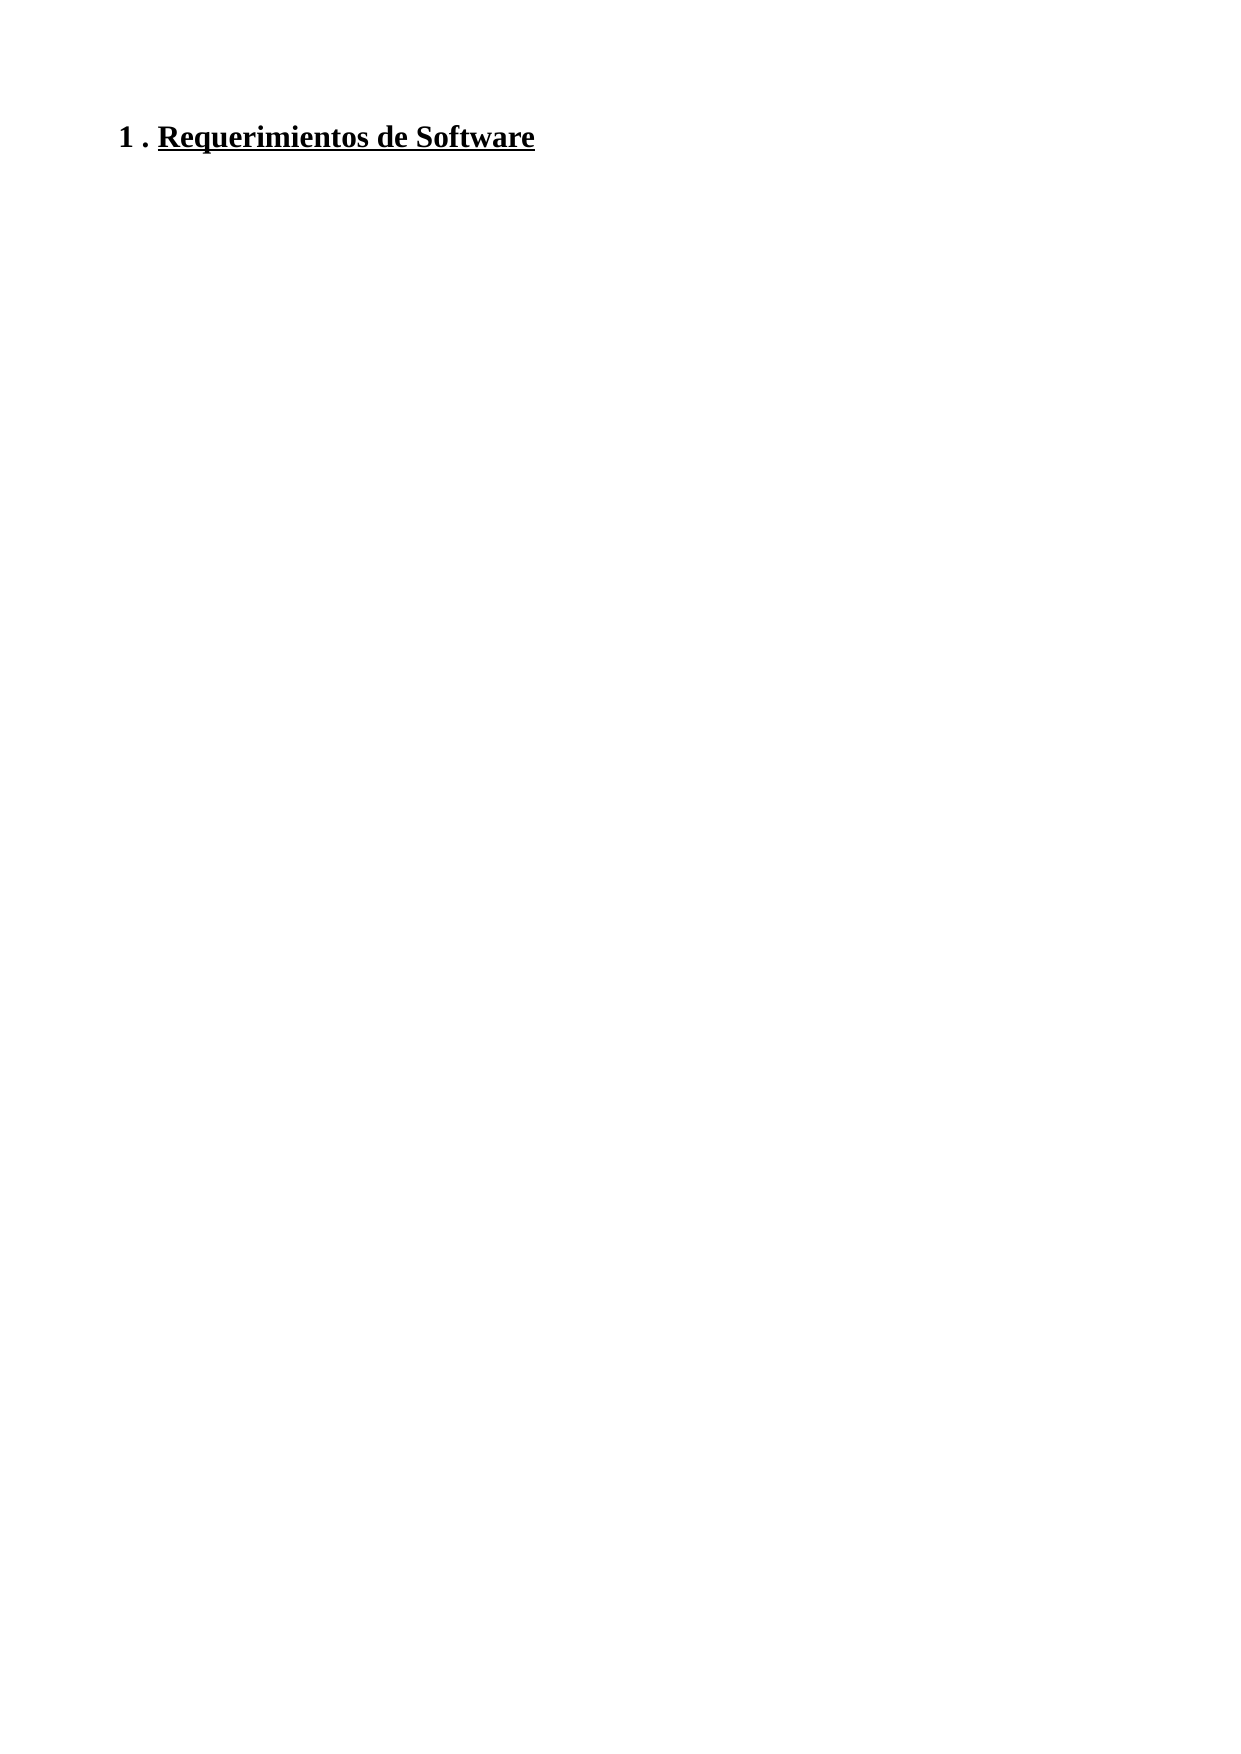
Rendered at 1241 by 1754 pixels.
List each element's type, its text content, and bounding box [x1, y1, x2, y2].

text 1 . Requerimientos de Software [118, 118, 1122, 154]
